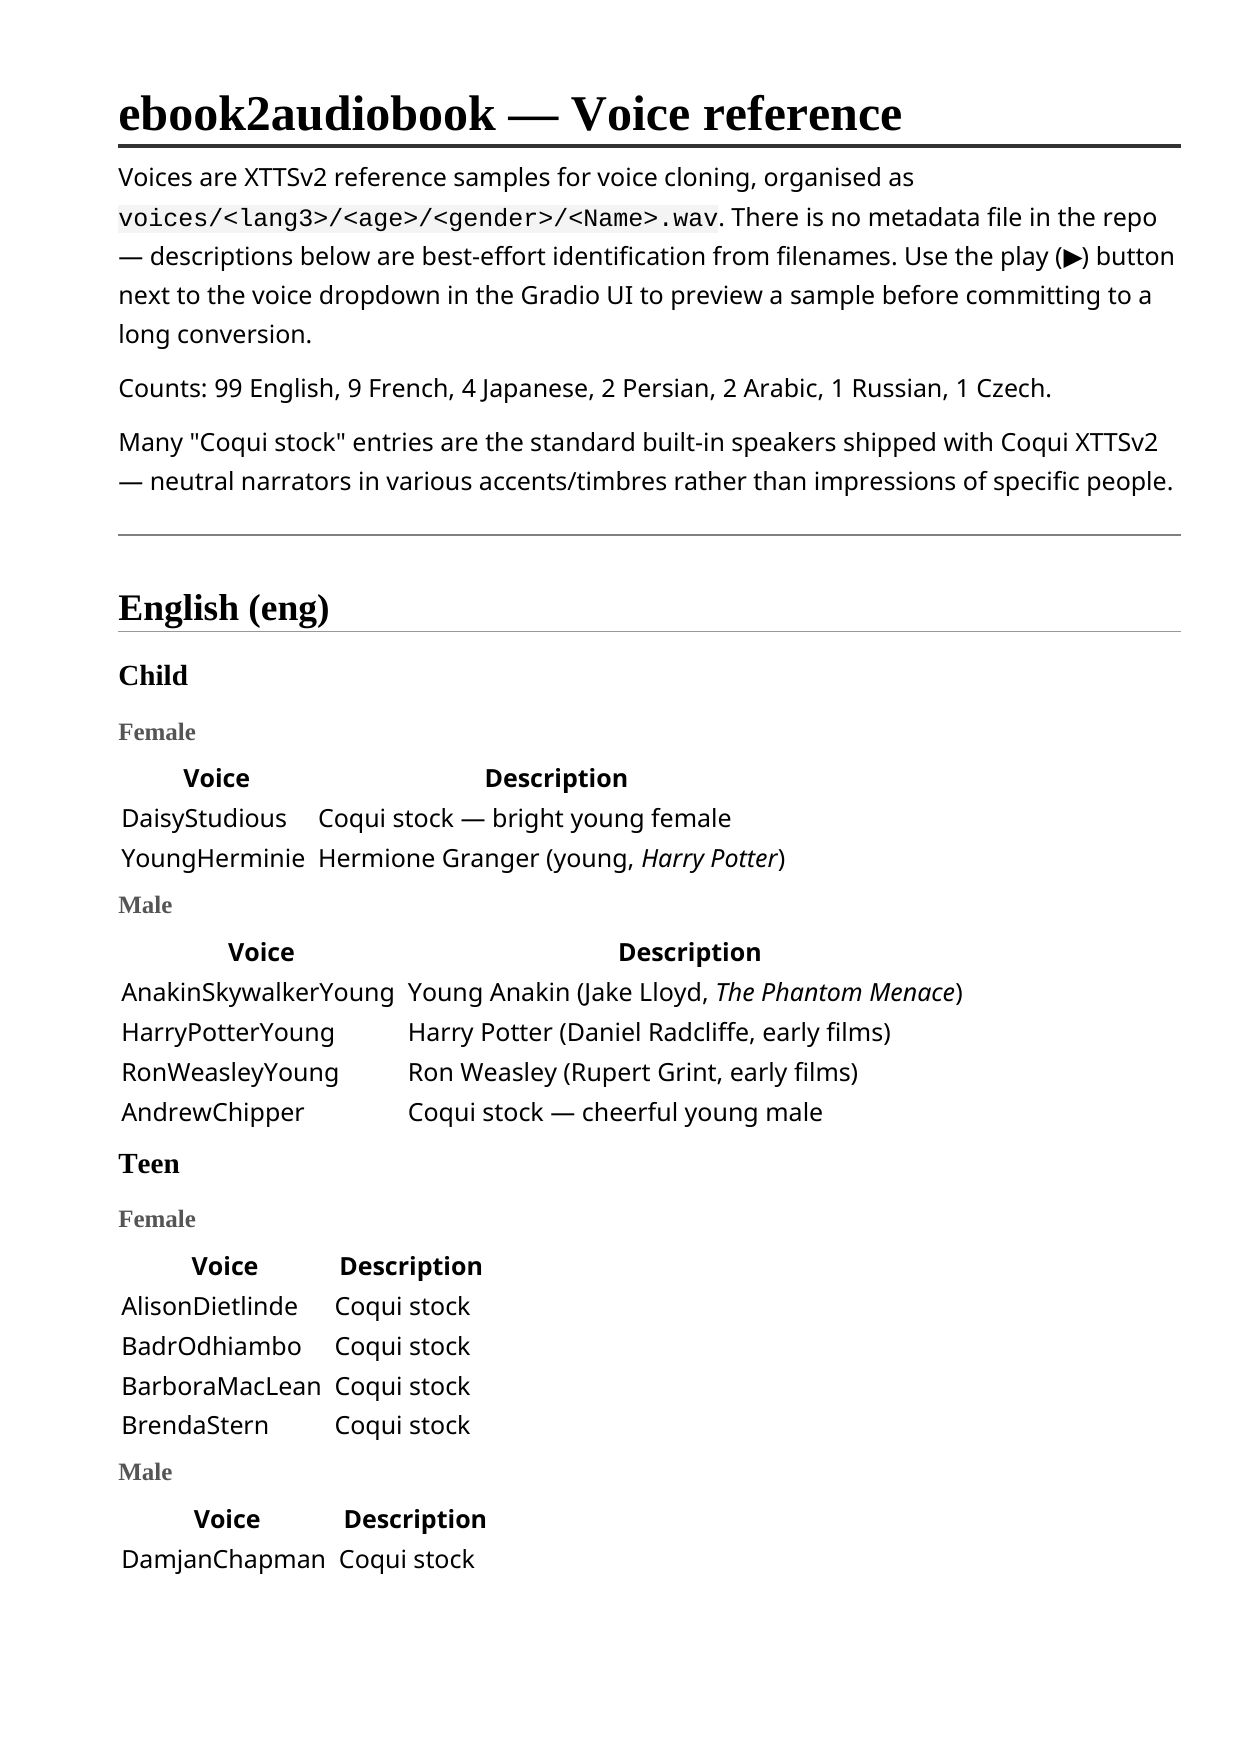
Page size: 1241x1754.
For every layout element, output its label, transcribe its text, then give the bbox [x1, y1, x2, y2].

table_cell Coqui stock [331, 1285, 490, 1325]
table_cell Coqui stock — cheerful young male [405, 1091, 975, 1131]
table_header Voice [118, 932, 405, 972]
table_header Description [405, 932, 975, 972]
table_cell AlisonDietlinde [118, 1285, 331, 1325]
text Many "Coqui stock" entries are the standard built-in speakers shipped with Coqui XTTSv2 — neutral narrators in various accents/timbres rather than impressions of specific people. [118, 424, 1181, 498]
subtitle Child [118, 658, 1181, 692]
table_cell DaisyStudious [118, 798, 315, 838]
table_cell Hermione Granger (young, Harry Potter) [315, 838, 797, 878]
text Voices are XTTSv2 reference samples for voice cloning, organised as voices/<lang3>/<age>/<gender>/<Name>.wav. There is no metadata file in the repo — descriptions below are best-effort identification from filenames. Use the play (▶) button next to the voice dropdown in the Gradio UI to preview a sample before committing to a long conversion. [118, 160, 1181, 351]
table_header Voice [118, 1499, 336, 1539]
table_cell Coqui stock [331, 1365, 490, 1405]
table_cell AndrewChipper [118, 1091, 405, 1131]
table_cell HarryPotterYoung [118, 1011, 405, 1051]
table_cell Ron Weasley (Rupert Grint, early films) [405, 1051, 975, 1091]
subtitle Female [118, 717, 1181, 746]
table_cell DamjanChapman [118, 1539, 336, 1578]
subtitle Male [118, 1457, 1181, 1486]
subtitle Male [118, 890, 1181, 919]
table_cell Harry Potter (Daniel Radcliffe, early films) [405, 1011, 975, 1051]
table_cell AnakinSkywalkerYoung [118, 972, 405, 1011]
table_header Voice [118, 758, 315, 798]
text Counts: 99 English, 9 French, 4 Japanese, 2 Persian, 2 Arabic, 1 Russian, 1 Czech. [118, 371, 1181, 405]
table_cell YoungHerminie [118, 838, 315, 878]
table_cell BarboraMacLean [118, 1365, 331, 1405]
table_header Description [336, 1499, 495, 1539]
table_cell Coqui stock — bright young female [315, 798, 797, 838]
table_header Description [331, 1246, 490, 1285]
table_cell BadrOdhiambo [118, 1325, 331, 1365]
table_cell Coqui stock [331, 1405, 490, 1445]
table_cell Young Anakin (Jake Lloyd, The Phantom Menace) [405, 972, 975, 1011]
table_cell BrendaStern [118, 1405, 331, 1445]
subtitle English (eng) [118, 585, 1181, 631]
table_cell RonWeasleyYoung [118, 1051, 405, 1091]
table_header Description [315, 758, 797, 798]
subtitle Teen [118, 1146, 1181, 1179]
table_cell Coqui stock [336, 1539, 495, 1578]
subtitle Female [118, 1204, 1181, 1233]
table_header Voice [118, 1246, 331, 1285]
subtitle ebook2audiobook — Voice reference [118, 84, 1181, 144]
table_cell Coqui stock [331, 1325, 490, 1365]
